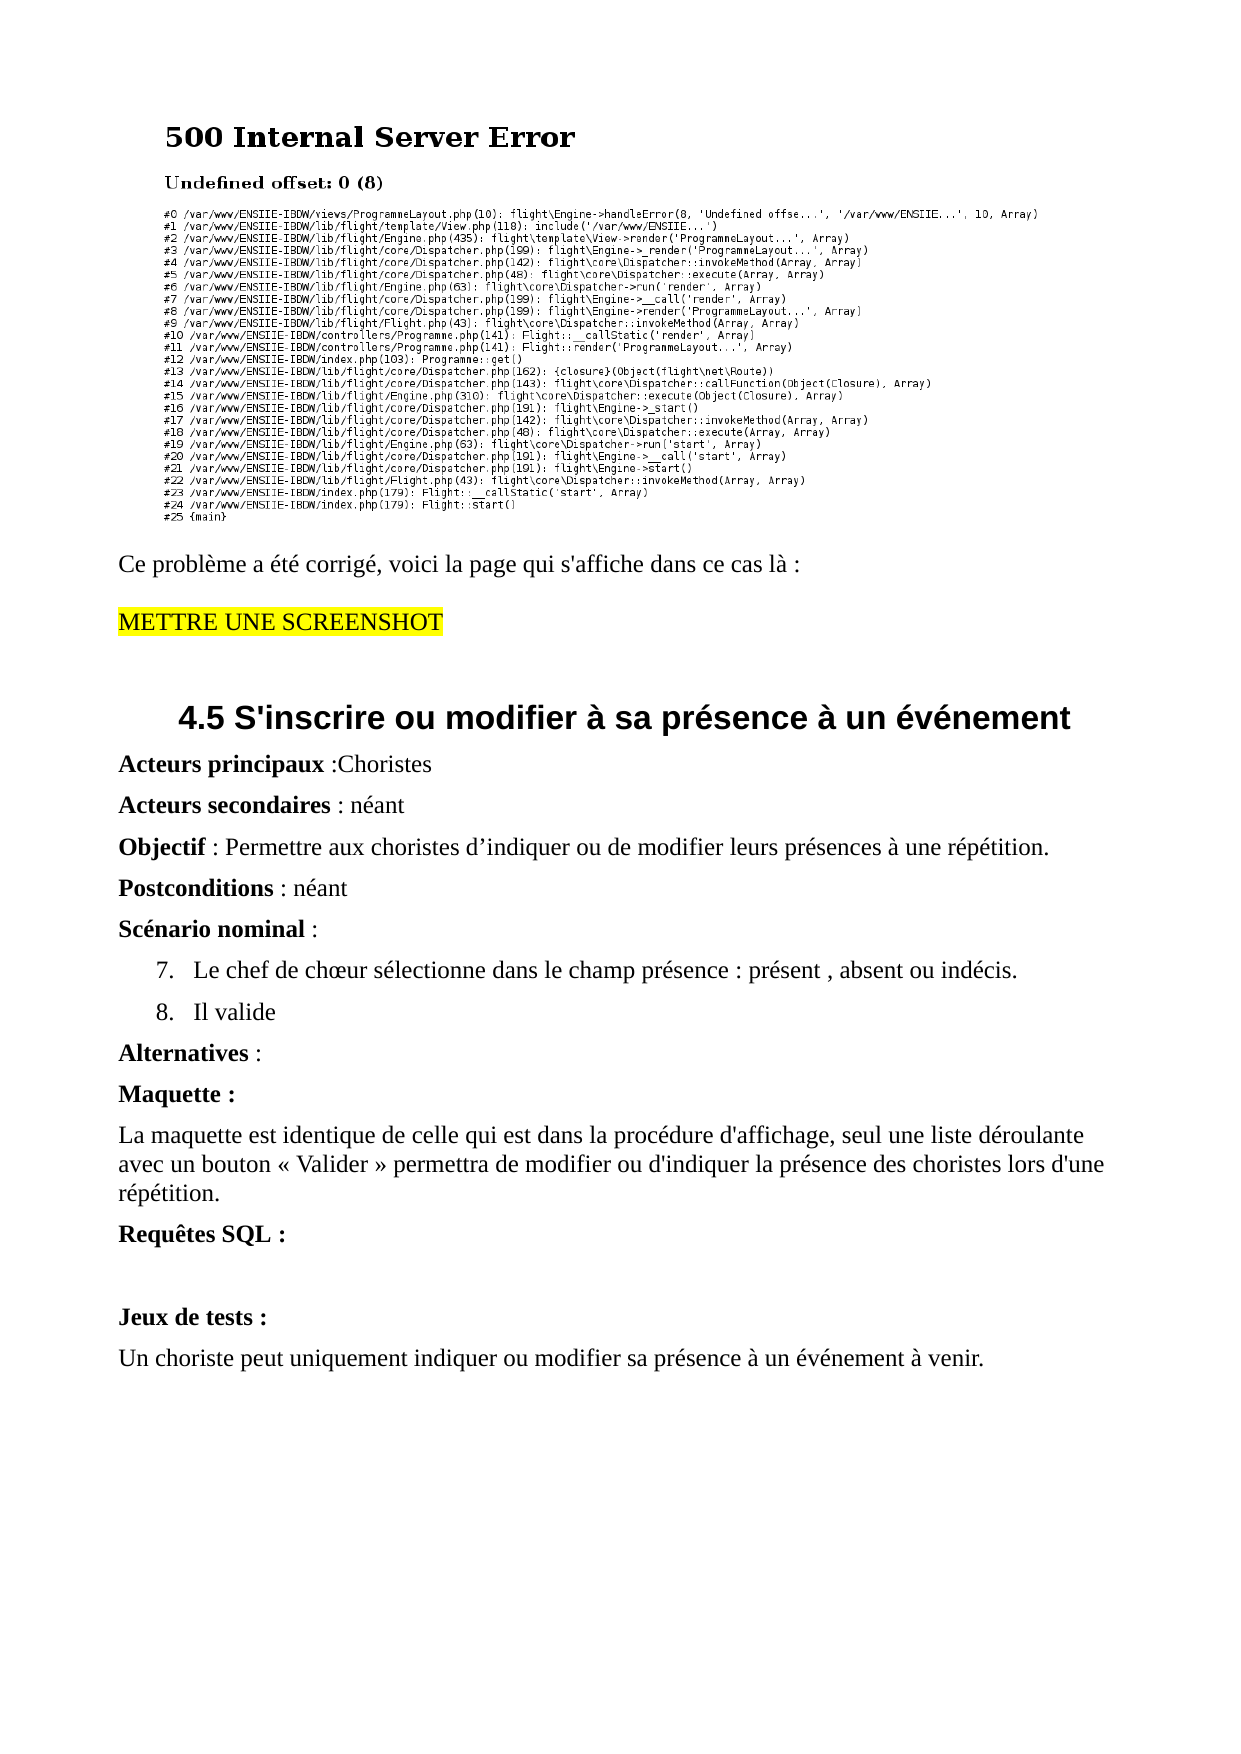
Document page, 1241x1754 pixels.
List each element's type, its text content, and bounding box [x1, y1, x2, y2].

text Postconditions : néant [118, 873, 1122, 902]
text Un choriste peut uniquement indiquer ou modifier sa présence à un événement à venir. [118, 1343, 1122, 1372]
text Acteurs secondaires : néant [118, 790, 1122, 819]
text Alternatives : [118, 1038, 1122, 1067]
subtitle 4.5 S'inscrire ou modifier à sa présence à un événement [118, 698, 1122, 737]
text La maquette est identique de celle qui est dans la procédure d'affichage, seul une liste déroulante avec un bouton « Valider » permettra de modifier ou d'indiquer la présence des choristes lors d'une répétition. [118, 1120, 1122, 1207]
list Le chef de chœur sélectionne dans le champ présence : présent , absent ou indécis. [156, 955, 1122, 984]
text METTRE UNE SCREENSHOT [118, 607, 1122, 636]
text Acteurs principaux :Choristes [118, 749, 1122, 778]
text Jeux de tests : [118, 1302, 1122, 1330]
text Maquette : [118, 1079, 1122, 1108]
list Il valide [156, 997, 1122, 1025]
text Requêtes SQL : [118, 1219, 1122, 1248]
text Ce problème a été corrigé, voici la page qui s'affiche dans ce cas là : [118, 549, 1122, 578]
picture [159, 118, 1081, 521]
text Objectif : Permettre aux choristes d’indiquer ou de modifier leurs présences à une répétition. [118, 832, 1122, 860]
text Scénario nominal : [118, 914, 1122, 943]
